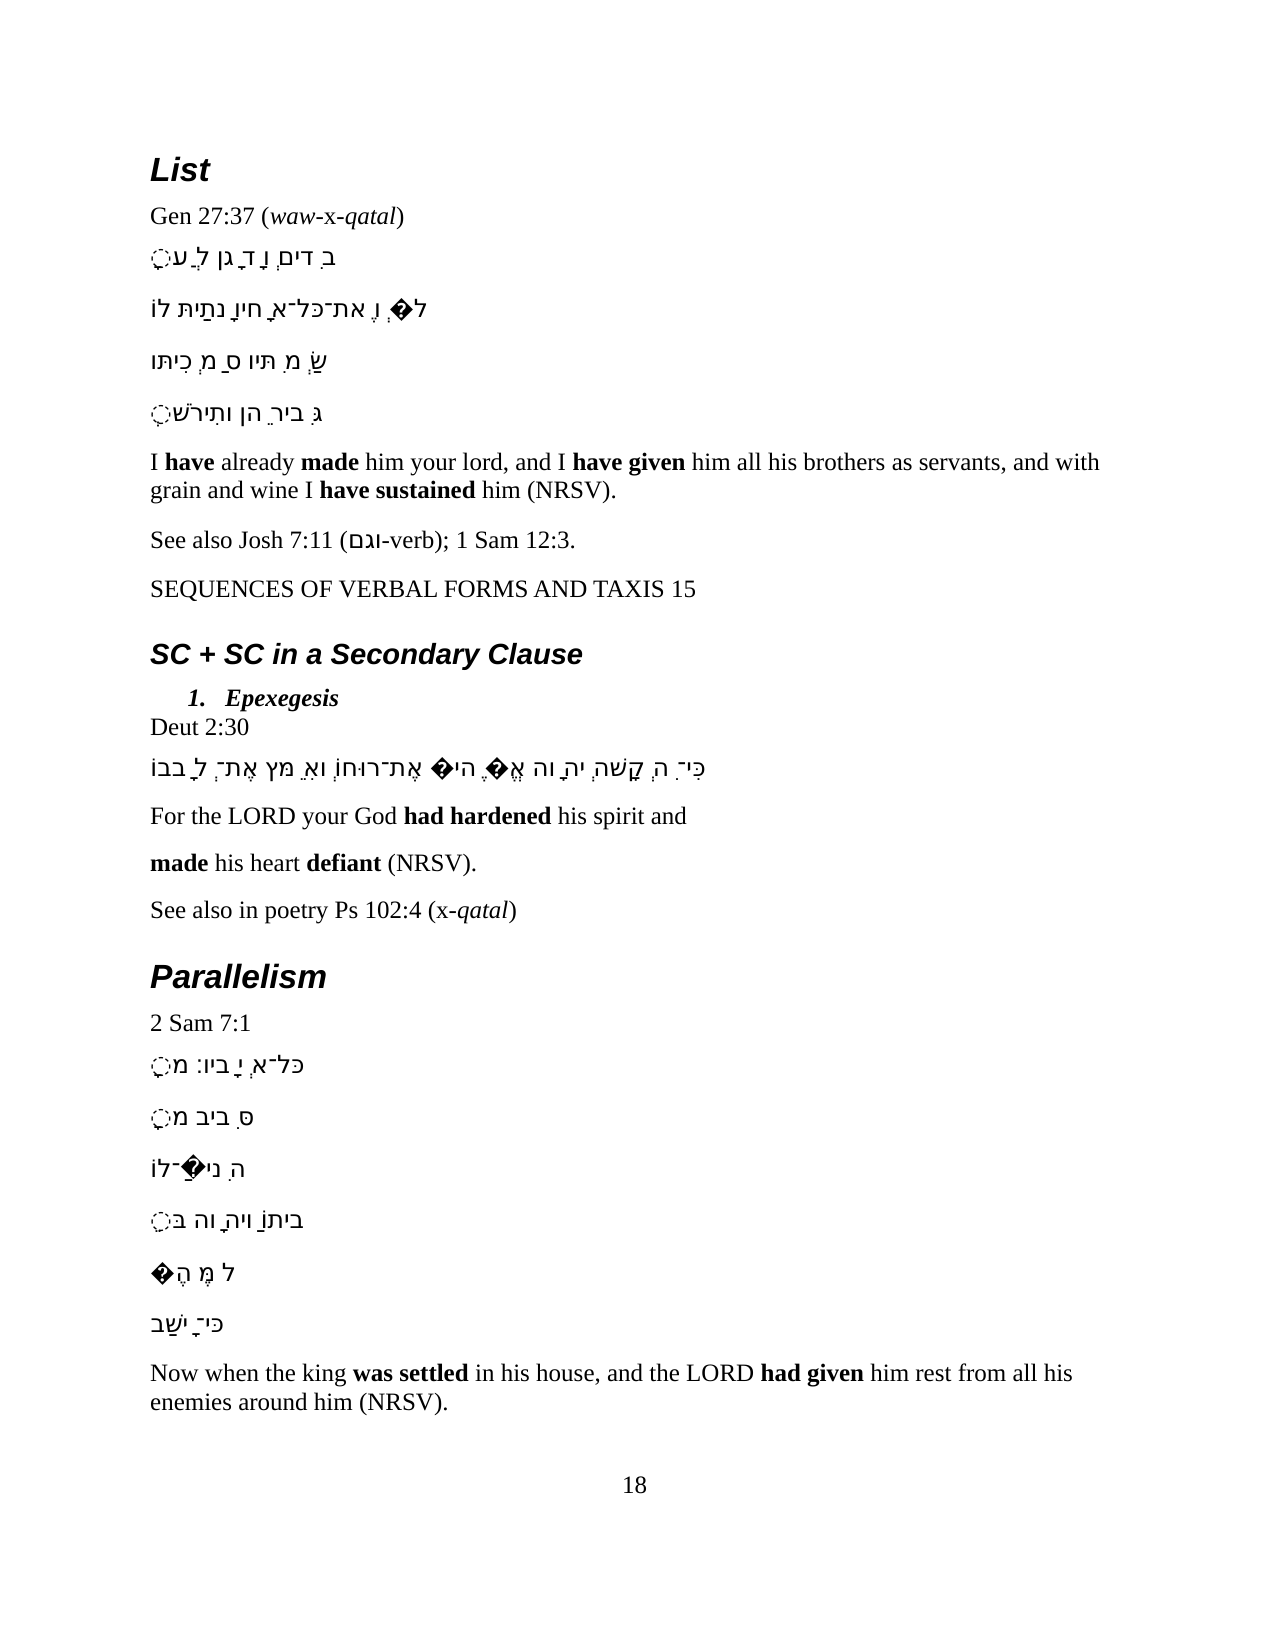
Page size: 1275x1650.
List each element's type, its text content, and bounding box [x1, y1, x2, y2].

text See also in poetry Ps 102:4 (x-qatal) [150, 895, 1125, 923]
text Gen 27:37 (waw-x-qatal) [150, 201, 1125, 230]
text ֵביתוֹ ַויה ָוה בּ [150, 1202, 1125, 1236]
text made his heart defiant (NRSV). [150, 848, 1125, 877]
text שַׂ ְמ ִתּיו ס ַמ ְכִיתּו [150, 343, 1125, 377]
text ָכּל־א ְי ָביו׃ מ [150, 1046, 1125, 1080]
text כּי־ ָישַׁב [150, 1306, 1125, 1340]
text SEQUENCES OF VERBAL FORMS AND TAXIS 15 [150, 574, 1125, 603]
text I have already made him your lord, and I have given him all his brothers as servants, and with grain and wine I have sustained him (NRSV). [150, 447, 1125, 504]
subtitle List [150, 150, 1125, 189]
text כִּי־ ִה ְקָשׁה ְיה ָוה אֱ� ֶהי� אֶת־רוּחוֹ ְואִ ֵמּץ אֶת־ ְל ָבבוֹ [150, 749, 1125, 783]
text For the LORD your God had hardened his spirit and [150, 801, 1125, 830]
text Now when the king was settled in his house, and the LORD had given him rest from all his enemies around him (NRSV). [150, 1358, 1125, 1416]
text Deut 2:30 [150, 712, 1125, 740]
text �ֶל מֶּ ה [150, 1254, 1125, 1288]
text ָב ִדים ְו ָד ָגן ל ֲﬠ [150, 239, 1125, 273]
text ְגּ ִביר ֵהן ותִירֹשׁ [150, 395, 1125, 429]
text ל� ְו ֶאת־כּל־א ָחיו ָנתִַיתּ לוֹ [150, 291, 1125, 325]
list Epexegesis [187, 683, 1125, 712]
text ָסּ ִביב מ [150, 1098, 1125, 1132]
text 2 Sam 7:1 [150, 1008, 1125, 1037]
text ה ִני�ַ־לוֹ [150, 1150, 1125, 1184]
subtitle SC + SC in a Secondary Clause [150, 637, 1125, 670]
text See also Josh 7:11 (וגם-verb); 1 Sam 12:3. [150, 522, 1125, 556]
subtitle Parallelism [150, 957, 1125, 996]
